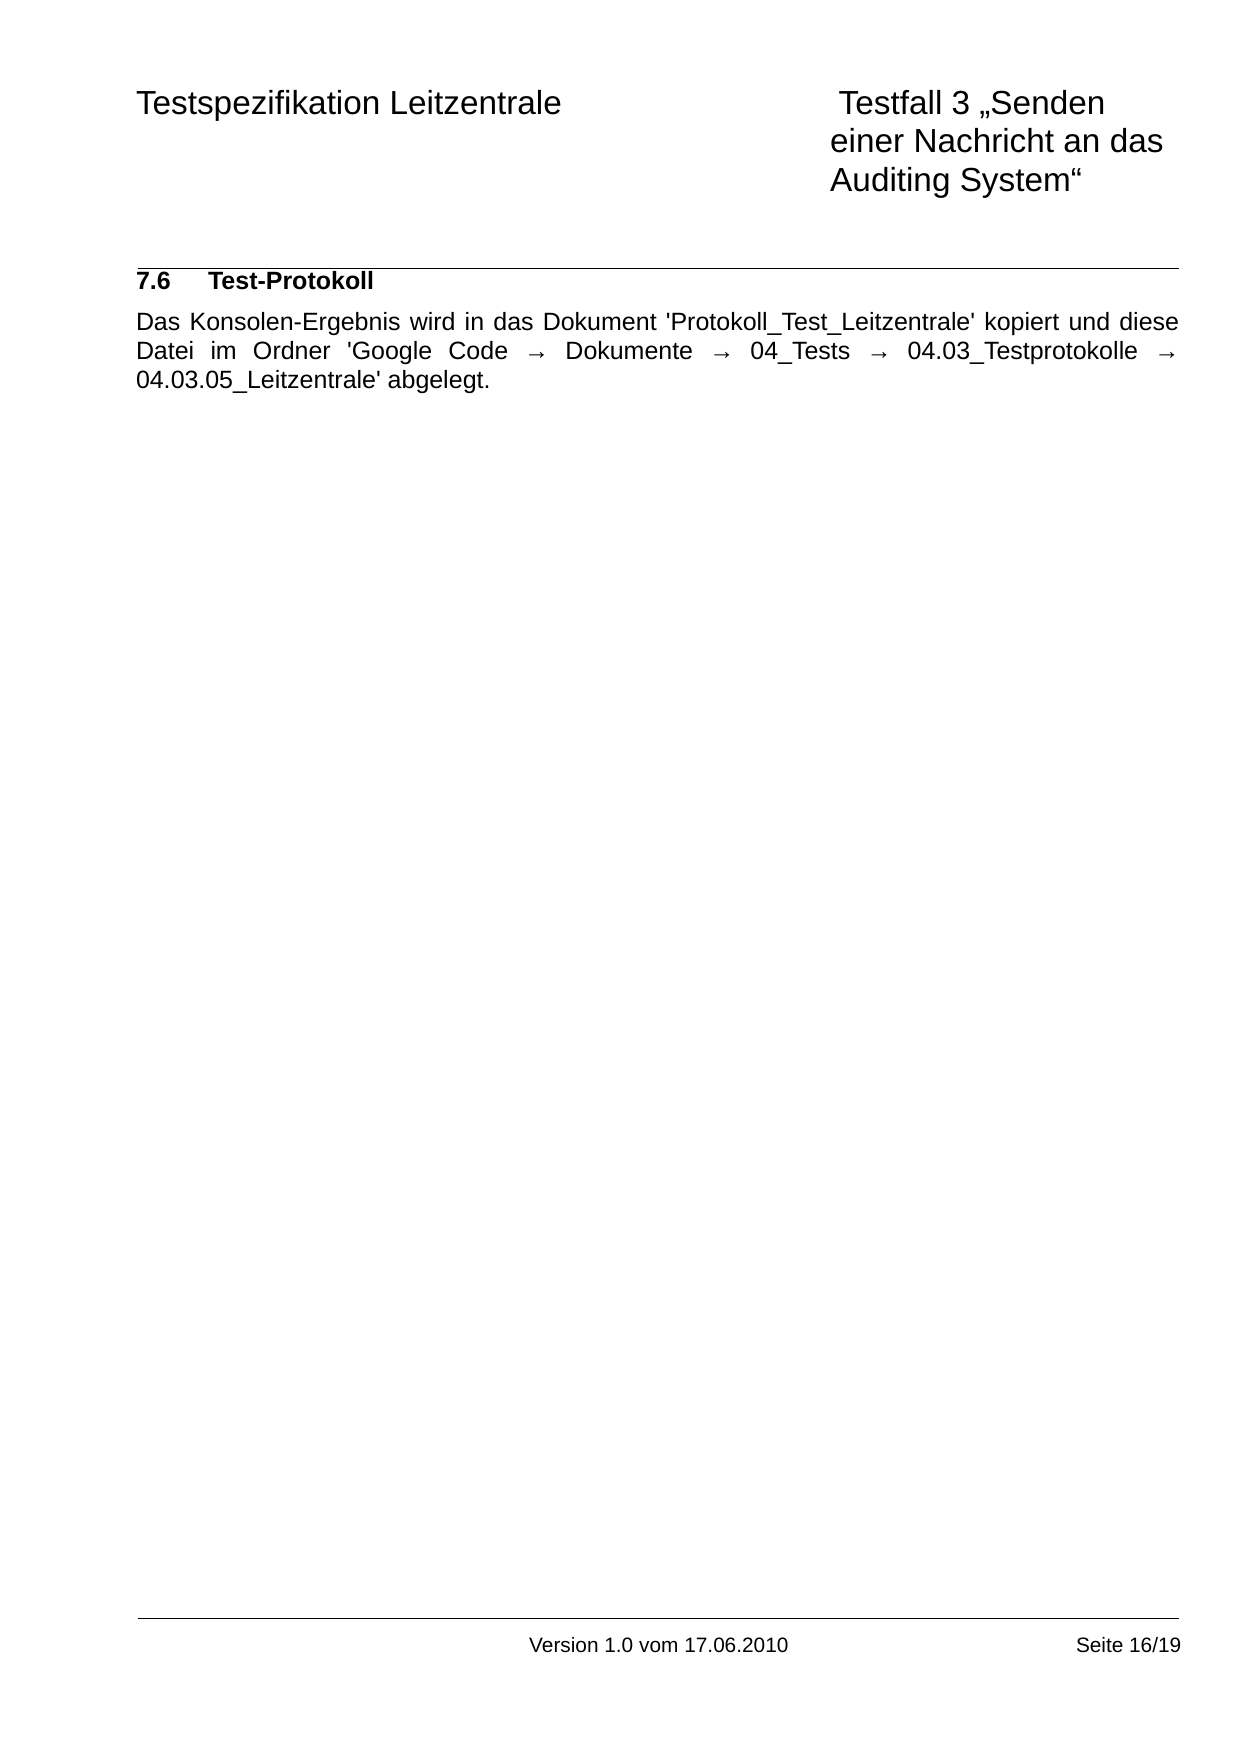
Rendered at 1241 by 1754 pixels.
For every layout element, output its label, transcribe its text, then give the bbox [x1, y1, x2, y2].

text Das Konsolen-Ergebnis wird in das Dokument 'Protokoll_Test_Leitzentrale' kopiert und diese Datei im Ordner 'Google Code → Dokumente → 04_Tests → 04.03_Testprotokolle → 04.03.05_Leitzentrale' abgelegt. [136, 307, 1181, 393]
subtitle Test-Protokoll [136, 289, 1181, 294]
